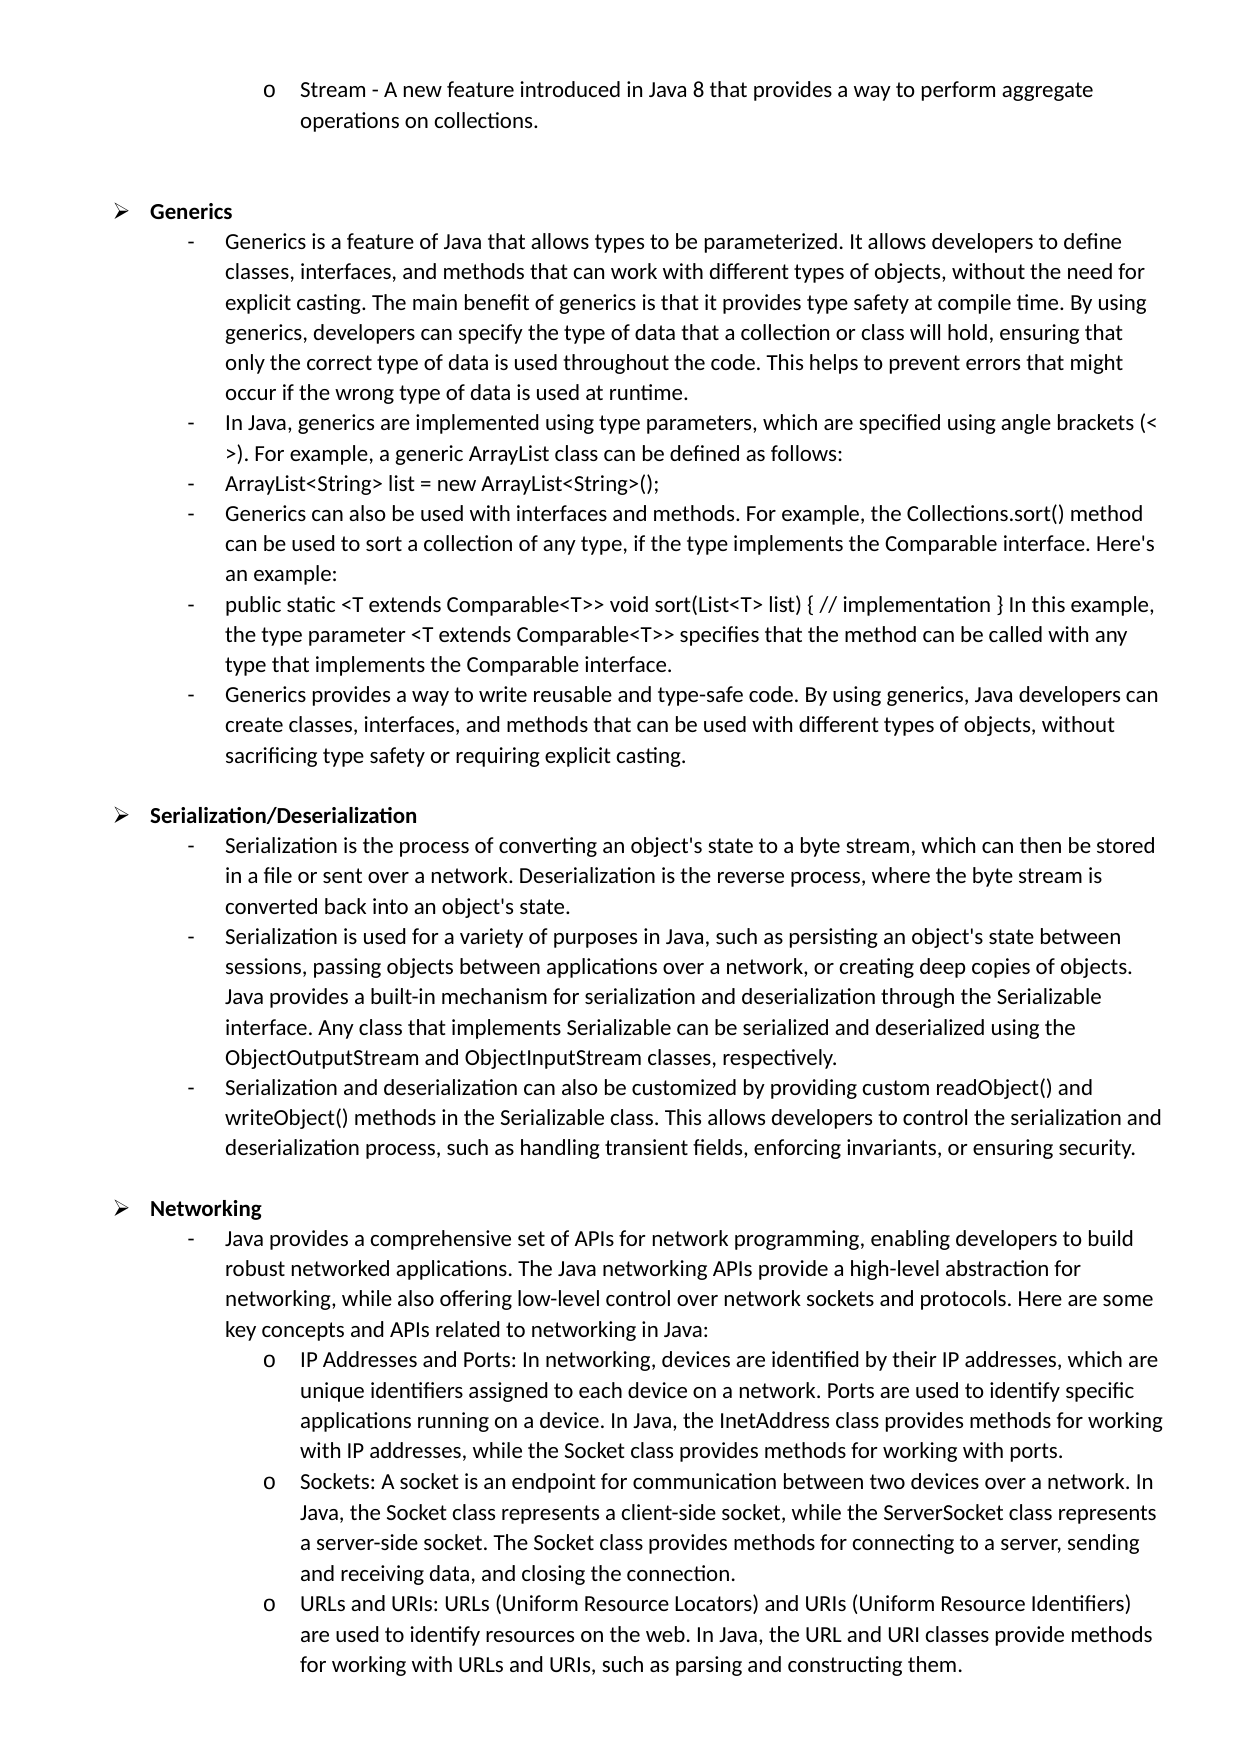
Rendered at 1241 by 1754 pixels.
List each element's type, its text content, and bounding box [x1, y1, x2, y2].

list In Java, generics are implemented using type parameters, which are specified using angle brackets (< >). For example, a generic ArrayList class can be defined as follows: [187, 408, 1165, 467]
list URLs and URIs: URLs (Uniform Resource Locators) and URIs (Uniform Resource Identifiers) are used to identify resources on the web. In Java, the URL and URI classes provide methods for working with URLs and URIs, such as parsing and constructing them. [262, 1589, 1165, 1678]
list Generics is a feature of Java that allows types to be parameterized. It allows developers to define classes, interfaces, and methods that can work with different types of objects, without the need for explicit casting. The main benefit of generics is that it provides type safety at compile time. By using generics, developers can specify the type of data that a collection or class will hold, ensuring that only the correct type of data is used throughout the code. This helps to prevent errors that might occur if the wrong type of data is used at runtime. [187, 227, 1165, 406]
list Serialization and deserialization can also be customized by providing custom readObject() and writeObject() methods in the Serializable class. This allows developers to control the serialization and deserialization process, such as handling transient fields, enforcing invariants, or ensuring security. [187, 1073, 1165, 1161]
list ArrayList<String> list = new ArrayList<String>(); [187, 469, 1165, 497]
list Java provides a comprehensive set of APIs for network programming, enabling developers to build robust networked applications. The Java networking APIs provide a high-level abstraction for networking, while also offering low-level control over network sockets and protocols. Here are some key concepts and APIs related to networking in Java: [187, 1224, 1165, 1343]
list Generics [112, 197, 1165, 225]
list Serialization/Deserialization [112, 801, 1165, 829]
list IP Addresses and Ports: In networking, devices are identified by their IP addresses, which are unique identifiers assigned to each device on a network. Ports are used to identify specific applications running on a device. In Java, the InetAddress class provides methods for working with IP addresses, while the Socket class provides methods for working with ports. [262, 1345, 1165, 1465]
list public static <T extends Comparable<T>> void sort(List<T> list) { // implementation } In this example, the type parameter <T extends Comparable<T>> specifies that the method can be called with any type that implements the Comparable interface. [187, 590, 1165, 678]
list Sockets: A socket is an endpoint for communication between two devices over a network. In Java, the Socket class represents a client-side socket, while the ServerSocket class represents a server-side socket. The Socket class provides methods for connecting to a server, sending and receiving data, and closing the connection. [262, 1467, 1165, 1587]
list Serialization is the process of converting an object's state to a byte stream, which can then be stored in a file or sent over a network. Deserialization is the reverse process, where the byte stream is converted back into an object's state. [187, 831, 1165, 920]
list Networking [112, 1194, 1165, 1222]
list Generics can also be used with interfaces and methods. For example, the Collections.sort() method can be used to sort a collection of any type, if the type implements the Comparable interface. Here's an example: [187, 499, 1165, 587]
list Stream - A new feature introduced in Java 8 that provides a way to perform aggregate operations on collections. [262, 75, 1165, 134]
list Generics provides a way to write reusable and type-safe code. By using generics, Java developers can create classes, interfaces, and methods that can be used with different types of objects, without sacrificing type safety or requiring explicit casting. [187, 680, 1165, 769]
list Serialization is used for a variety of purposes in Java, such as persisting an object's state between sessions, passing objects between applications over a network, or creating deep copies of objects. Java provides a built-in mechanism for serialization and deserialization through the Serializable interface. Any class that implements Serializable can be serialized and deserialized using the ObjectOutputStream and ObjectInputStream classes, respectively. [187, 922, 1165, 1071]
